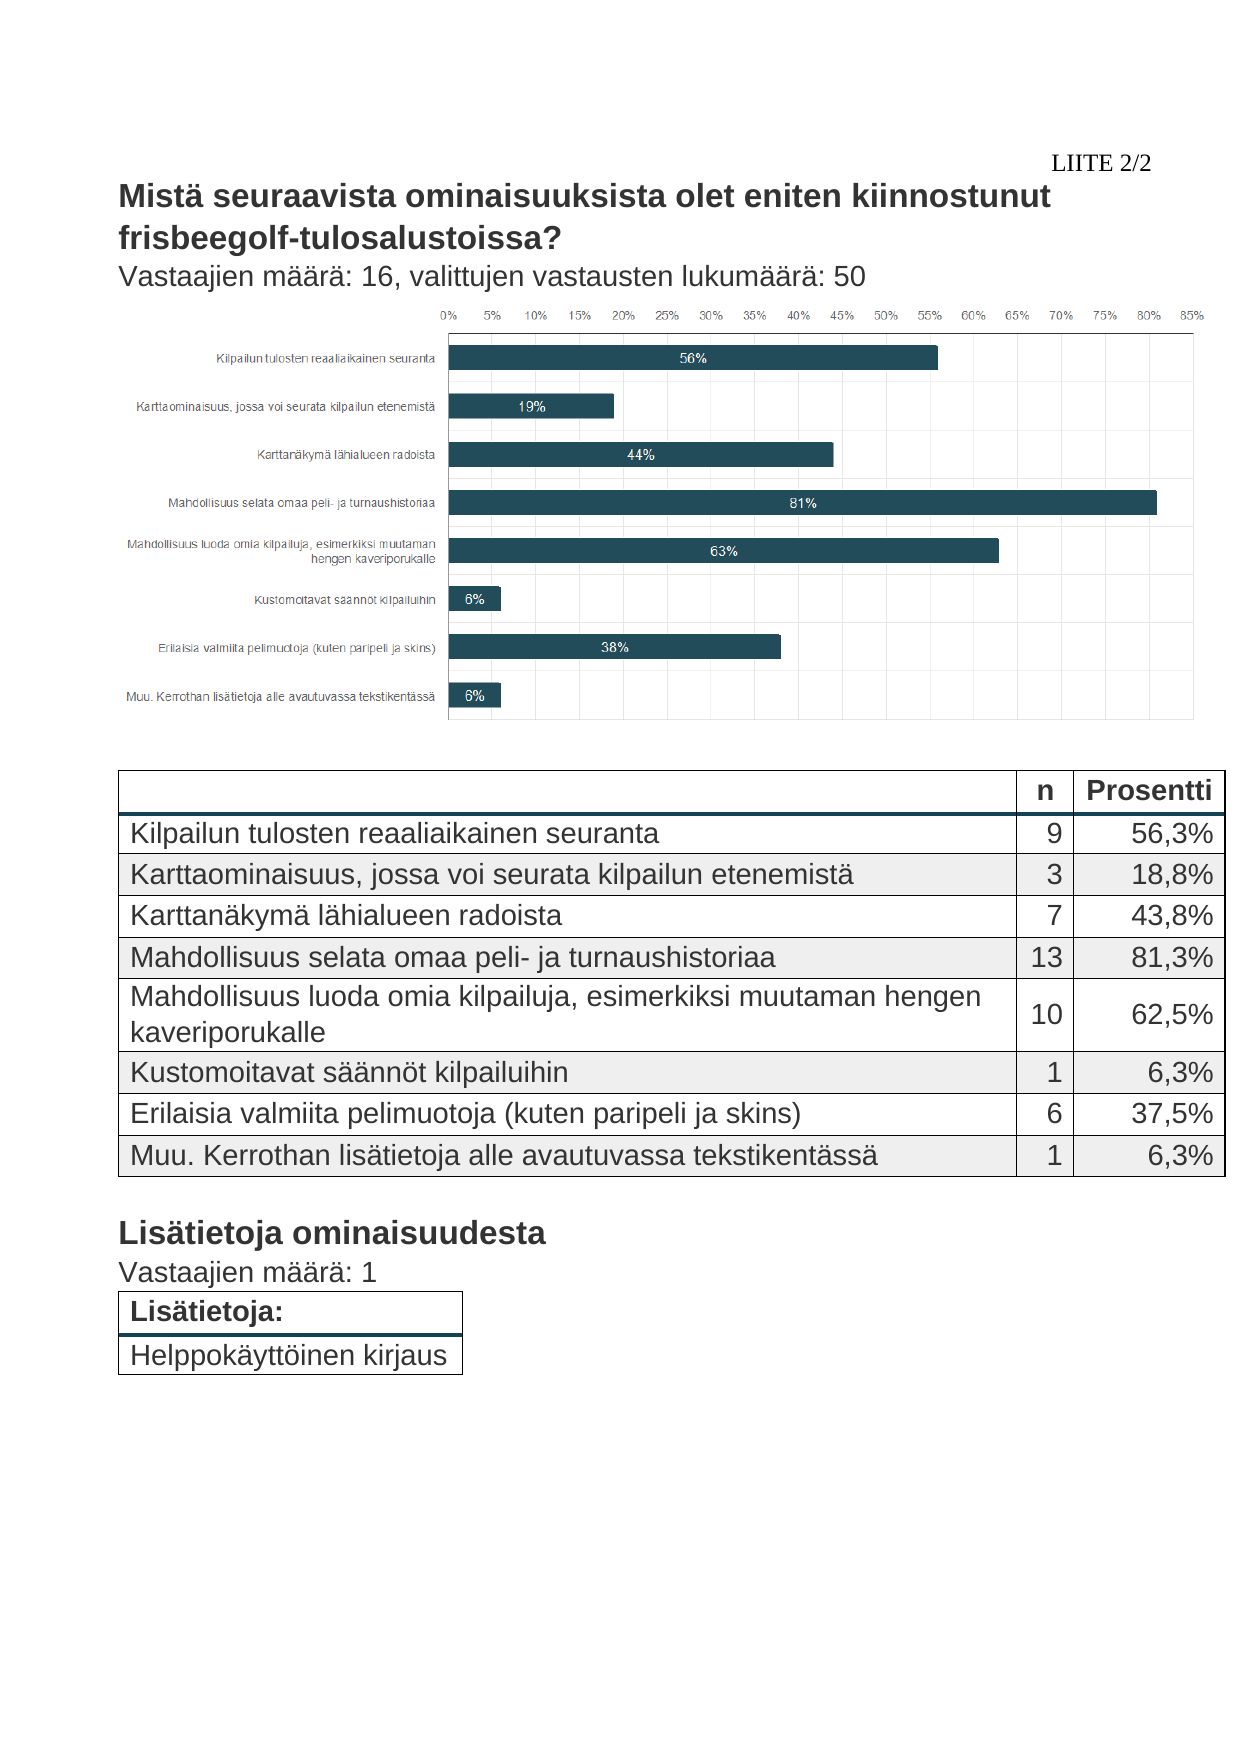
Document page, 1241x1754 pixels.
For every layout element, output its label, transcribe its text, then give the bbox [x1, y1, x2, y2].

text Lisätietoja ominaisuudesta [118, 1213, 1152, 1252]
table_cell Karttaominaisuus, jossa voi seurata kilpailun etenemistä [119, 854, 1016, 895]
table_cell Mahdollisuus selata omaa peli- ja turnaushistoriaa [119, 938, 1016, 978]
table_cell 6 [1017, 1094, 1073, 1134]
table_cell Mahdollisuus luoda omia kilpailuja, esimerkiksi muutaman hengen kaveriporukalle [119, 979, 1016, 1051]
table_cell 62,5% [1074, 979, 1224, 1051]
table_cell 43,8% [1074, 896, 1224, 937]
text Vastaajien määrä: 1 [118, 1255, 1152, 1288]
table_cell 37,5% [1074, 1094, 1224, 1134]
picture [118, 295, 1212, 732]
table_cell Erilaisia valmiita pelimuotoja (kuten paripeli ja skins) [119, 1094, 1016, 1134]
text Vastaajien määrä: 16, valittujen vastausten lukumäärä: 50 [118, 259, 1152, 293]
table_header [119, 771, 1016, 812]
table_header n [1017, 771, 1073, 812]
table_header Prosentti [1074, 771, 1224, 812]
table_cell 81,3% [1074, 938, 1224, 978]
table_cell Helppokäyttöinen kirjaus [119, 1337, 462, 1374]
table_cell Kustomoitavat säännöt kilpailuihin [119, 1052, 1016, 1093]
table_cell 56,3% [1074, 816, 1224, 853]
table_cell 3 [1017, 854, 1073, 895]
text Mistä seuraavista ominaisuuksista olet eniten kiinnostunut frisbeegolf-tulosalustoissa? [118, 176, 1152, 256]
table_cell 1 [1017, 1052, 1073, 1093]
text LIITE 2/2 [118, 148, 1152, 176]
table_header Lisätietoja: [119, 1292, 462, 1333]
table_cell 6,3% [1074, 1052, 1224, 1093]
table_cell 6,3% [1074, 1136, 1224, 1176]
table_cell 7 [1017, 896, 1073, 937]
table_cell Muu. Kerrothan lisätietoja alle avautuvassa tekstikentässä [119, 1136, 1016, 1176]
table_cell 18,8% [1074, 854, 1224, 895]
table_cell 13 [1017, 938, 1073, 978]
table_cell 9 [1017, 816, 1073, 853]
table_cell Karttanäkymä lähialueen radoista [119, 896, 1016, 937]
table_cell 1 [1017, 1136, 1073, 1176]
table_cell Kilpailun tulosten reaaliaikainen seuranta [119, 816, 1016, 853]
table_cell 10 [1017, 979, 1073, 1051]
